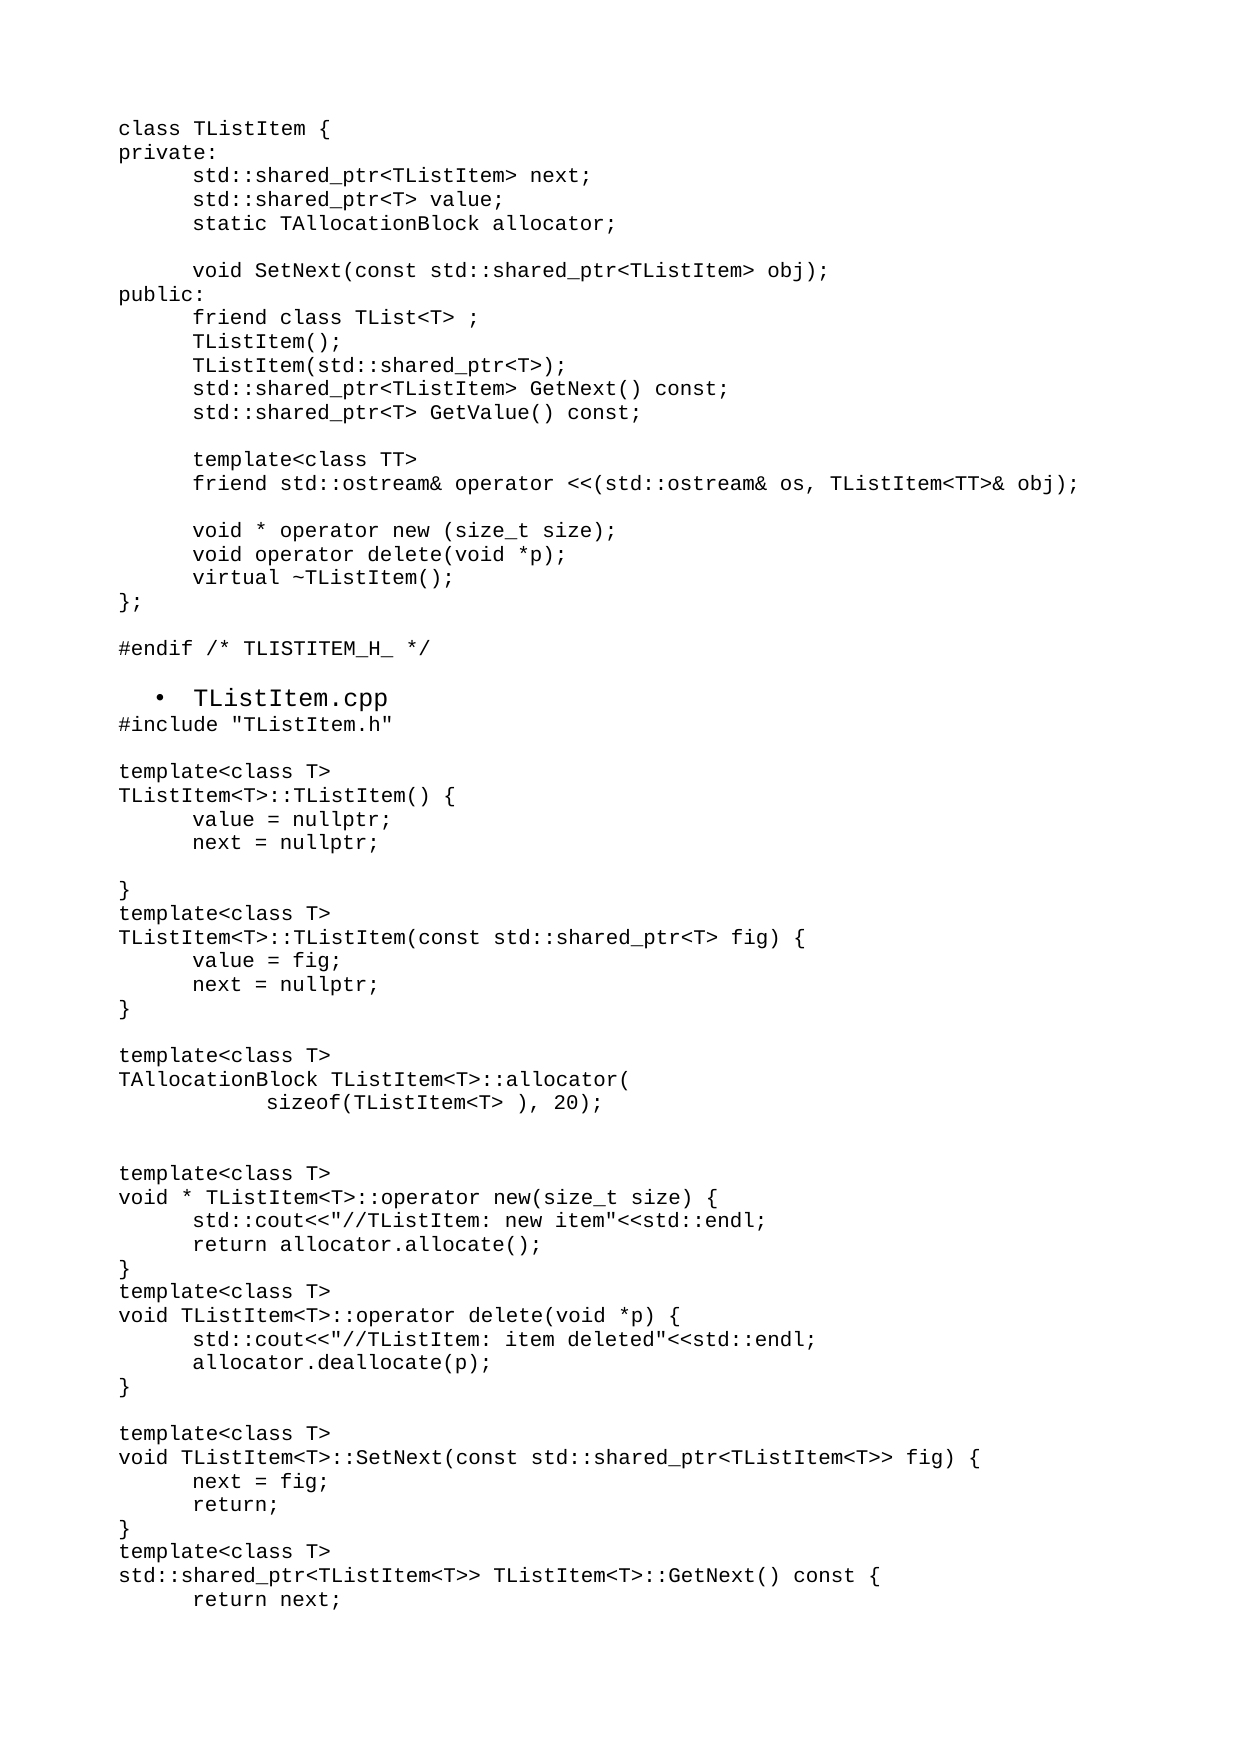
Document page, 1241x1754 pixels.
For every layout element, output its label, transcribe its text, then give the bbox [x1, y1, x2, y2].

text TListItem(); [118, 331, 1122, 354]
text friend class TList<T> ; [118, 307, 1122, 331]
text return next; [118, 1589, 1122, 1612]
text void TListItem<T>::SetNext(const std::shared_ptr<TListItem<T>> fig) { [118, 1447, 1122, 1471]
text next = nullptr; [118, 832, 1122, 856]
text TListItem(std::shared_ptr<T>); [118, 354, 1122, 378]
text } [118, 998, 1122, 1021]
text std::shared_ptr<TListItem<T>> TListItem<T>::GetNext() const { [118, 1565, 1122, 1589]
text #endif /* TLISTITEM_H_ */ [118, 638, 1122, 662]
text template<class TT> [118, 449, 1122, 473]
text void SetNext(const std::shared_ptr<TListItem> obj); [118, 260, 1122, 284]
text value = nullptr; [118, 808, 1122, 832]
text template<class T> [118, 1163, 1122, 1187]
text } [118, 1376, 1122, 1400]
text std::shared_ptr<TListItem> GetNext() const; [118, 378, 1122, 402]
text void * operator new (size_t size); [118, 520, 1122, 544]
text class TListItem { [118, 118, 1122, 142]
text void * TListItem<T>::operator new(size_t size) { [118, 1187, 1122, 1211]
text template<class T> [118, 1045, 1122, 1069]
text } [118, 879, 1122, 903]
text }; [118, 591, 1122, 615]
text void operator delete(void *p); [118, 544, 1122, 567]
text template<class T> [118, 1542, 1122, 1565]
text } [118, 1518, 1122, 1542]
text std::shared_ptr<TListItem> next; [118, 165, 1122, 189]
text return allocator.allocate(); [118, 1234, 1122, 1258]
text std::cout<<"//TListItem: item deleted"<<std::endl; [118, 1329, 1122, 1352]
text template<class T> [118, 903, 1122, 927]
text template<class T> [118, 1281, 1122, 1305]
text TAllocationBlock TListItem<T>::allocator( [118, 1069, 1122, 1092]
text sizeof(TListItem<T> ), 20); [118, 1092, 1122, 1116]
text std::shared_ptr<T> GetValue() const; [118, 402, 1122, 426]
text public: [118, 284, 1122, 307]
text allocator.deallocate(p); [118, 1352, 1122, 1376]
text return; [118, 1494, 1122, 1518]
text friend std::ostream& operator <<(std::ostream& os, TListItem<TT>& obj); [118, 473, 1122, 496]
list TListItem.cpp [156, 686, 1122, 714]
text static TAllocationBlock allocator; [118, 213, 1122, 236]
text template<class T> [118, 1423, 1122, 1447]
text std::shared_ptr<T> value; [118, 189, 1122, 213]
text void TListItem<T>::operator delete(void *p) { [118, 1305, 1122, 1329]
text private: [118, 142, 1122, 165]
text virtual ~TListItem(); [118, 567, 1122, 591]
text std::cout<<"//TListItem: new item"<<std::endl; [118, 1211, 1122, 1234]
text next = nullptr; [118, 974, 1122, 998]
text value = fig; [118, 950, 1122, 974]
text TListItem<T>::TListItem() { [118, 785, 1122, 808]
text next = fig; [118, 1471, 1122, 1494]
text TListItem<T>::TListItem(const std::shared_ptr<T> fig) { [118, 927, 1122, 950]
text template<class T> [118, 761, 1122, 785]
text } [118, 1258, 1122, 1281]
text #include "TListItem.h" [118, 714, 1122, 738]
